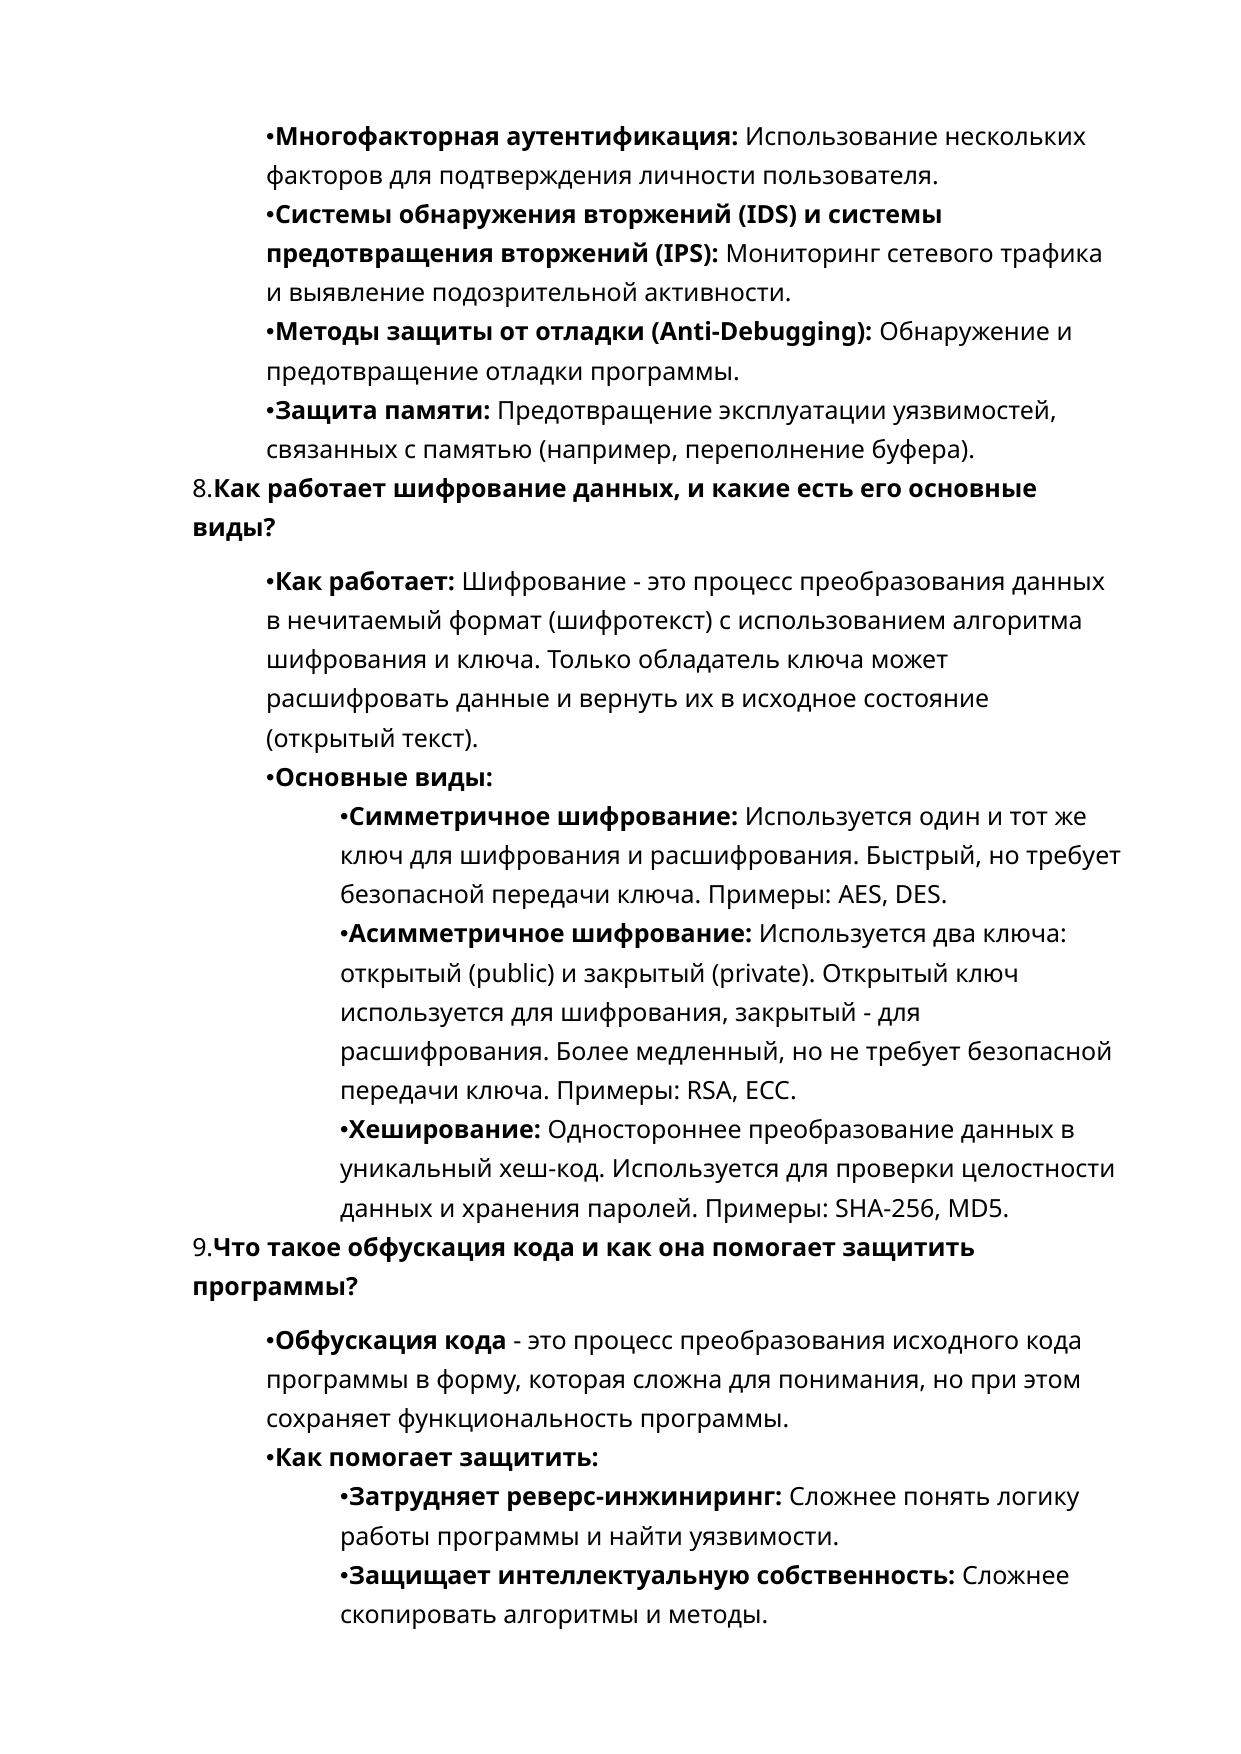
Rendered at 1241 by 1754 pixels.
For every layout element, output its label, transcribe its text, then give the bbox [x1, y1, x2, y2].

list Затрудняет реверс-инжиниринг: Сложнее понять логику работы программы и найти уязвимости. [118, 1479, 1122, 1552]
list Асимметричное шифрование: Используется два ключа: открытый (public) и закрытый (private). Открытый ключ используется для шифрования, закрытый - для расшифрования. Более медленный, но не требует безопасной передачи ключа. Примеры: RSA, ECC. [118, 916, 1122, 1107]
list Защита памяти: Предотвращение эксплуатации уязвимостей, связанных с памятью (например, переполнение буфера). [118, 392, 1122, 466]
list Методы защиты от отладки (Anti-Debugging): Обнаружение и предотвращение отладки программы. [118, 314, 1122, 387]
list Основные виды: [118, 759, 1122, 793]
list Защищает интеллектуальную собственность: Сложнее скопировать алгоритмы и методы. [118, 1557, 1122, 1631]
list Что такое обфускация кода и как она помогает защитить программы? [118, 1229, 1122, 1303]
list Как работает шифрование данных, и какие есть его основные виды? [118, 471, 1122, 544]
list Обфускация кода - это процесс преобразования исходного кода программы в форму, которая сложна для понимания, но при этом сохраняет функциональность программы. [118, 1322, 1122, 1435]
list Как работает: Шифрование - это процесс преобразования данных в нечитаемый формат (шифротекст) с использованием алгоритма шифрования и ключа. Только обладатель ключа может расшифровать данные и вернуть их в исходное состояние (открытый текст). [118, 563, 1122, 754]
list Системы обнаружения вторжений (IDS) и системы предотвращения вторжений (IPS): Мониторинг сетевого трафика и выявление подозрительной активности. [118, 196, 1122, 309]
list Симметричное шифрование: Используется один и тот же ключ для шифрования и расшифрования. Быстрый, но требует безопасной передачи ключа. Примеры: AES, DES. [118, 798, 1122, 911]
list Как помогает защитить: [118, 1440, 1122, 1474]
list Хеширование: Одностороннее преобразование данных в уникальный хеш-код. Используется для проверки целостности данных и хранения паролей. Примеры: SHA-256, MD5. [118, 1112, 1122, 1224]
list Многофакторная аутентификация: Использование нескольких факторов для подтверждения личности пользователя. [118, 118, 1122, 191]
